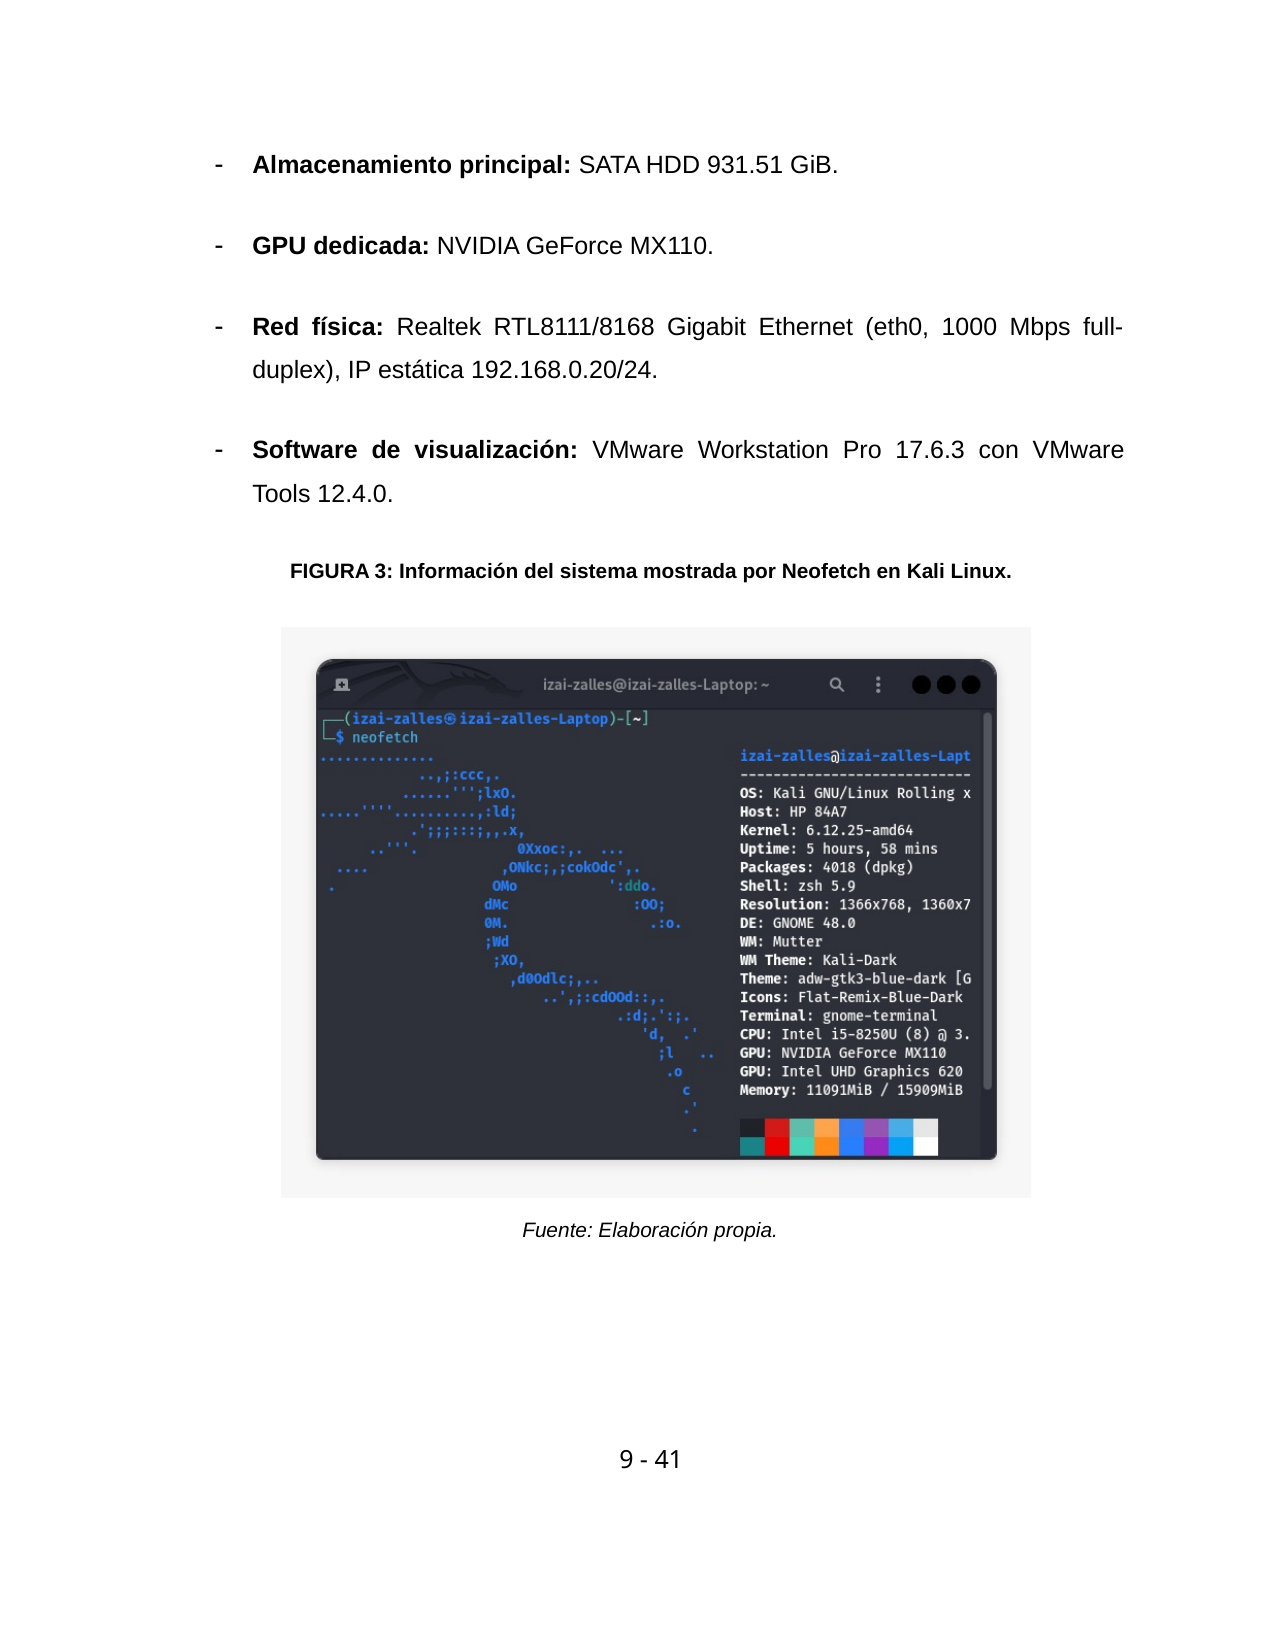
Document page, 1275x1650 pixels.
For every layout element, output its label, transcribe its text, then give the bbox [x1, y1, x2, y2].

picture [281, 627, 1032, 1198]
list Almacenamiento principal: SATA HDD 931.51 GiB. [214, 150, 1125, 179]
list GPU dedicada: NVIDIA GeForce MX110. [214, 231, 1125, 259]
list Software de visualización: VMware Workstation Pro 17.6.3 con VMware Tools 12.4.0. [214, 435, 1125, 507]
list Información del sistema mostrada por Neofetch en Kali Linux. [177, 559, 1125, 583]
list Red física: Realtek RTL8111/8168 Gigabit Ethernet (eth0, 1000 Mbps full-duplex), IP estática 192.168.0.20/24. [214, 311, 1125, 383]
text Fuente: Elaboración propia. [177, 621, 1125, 1241]
